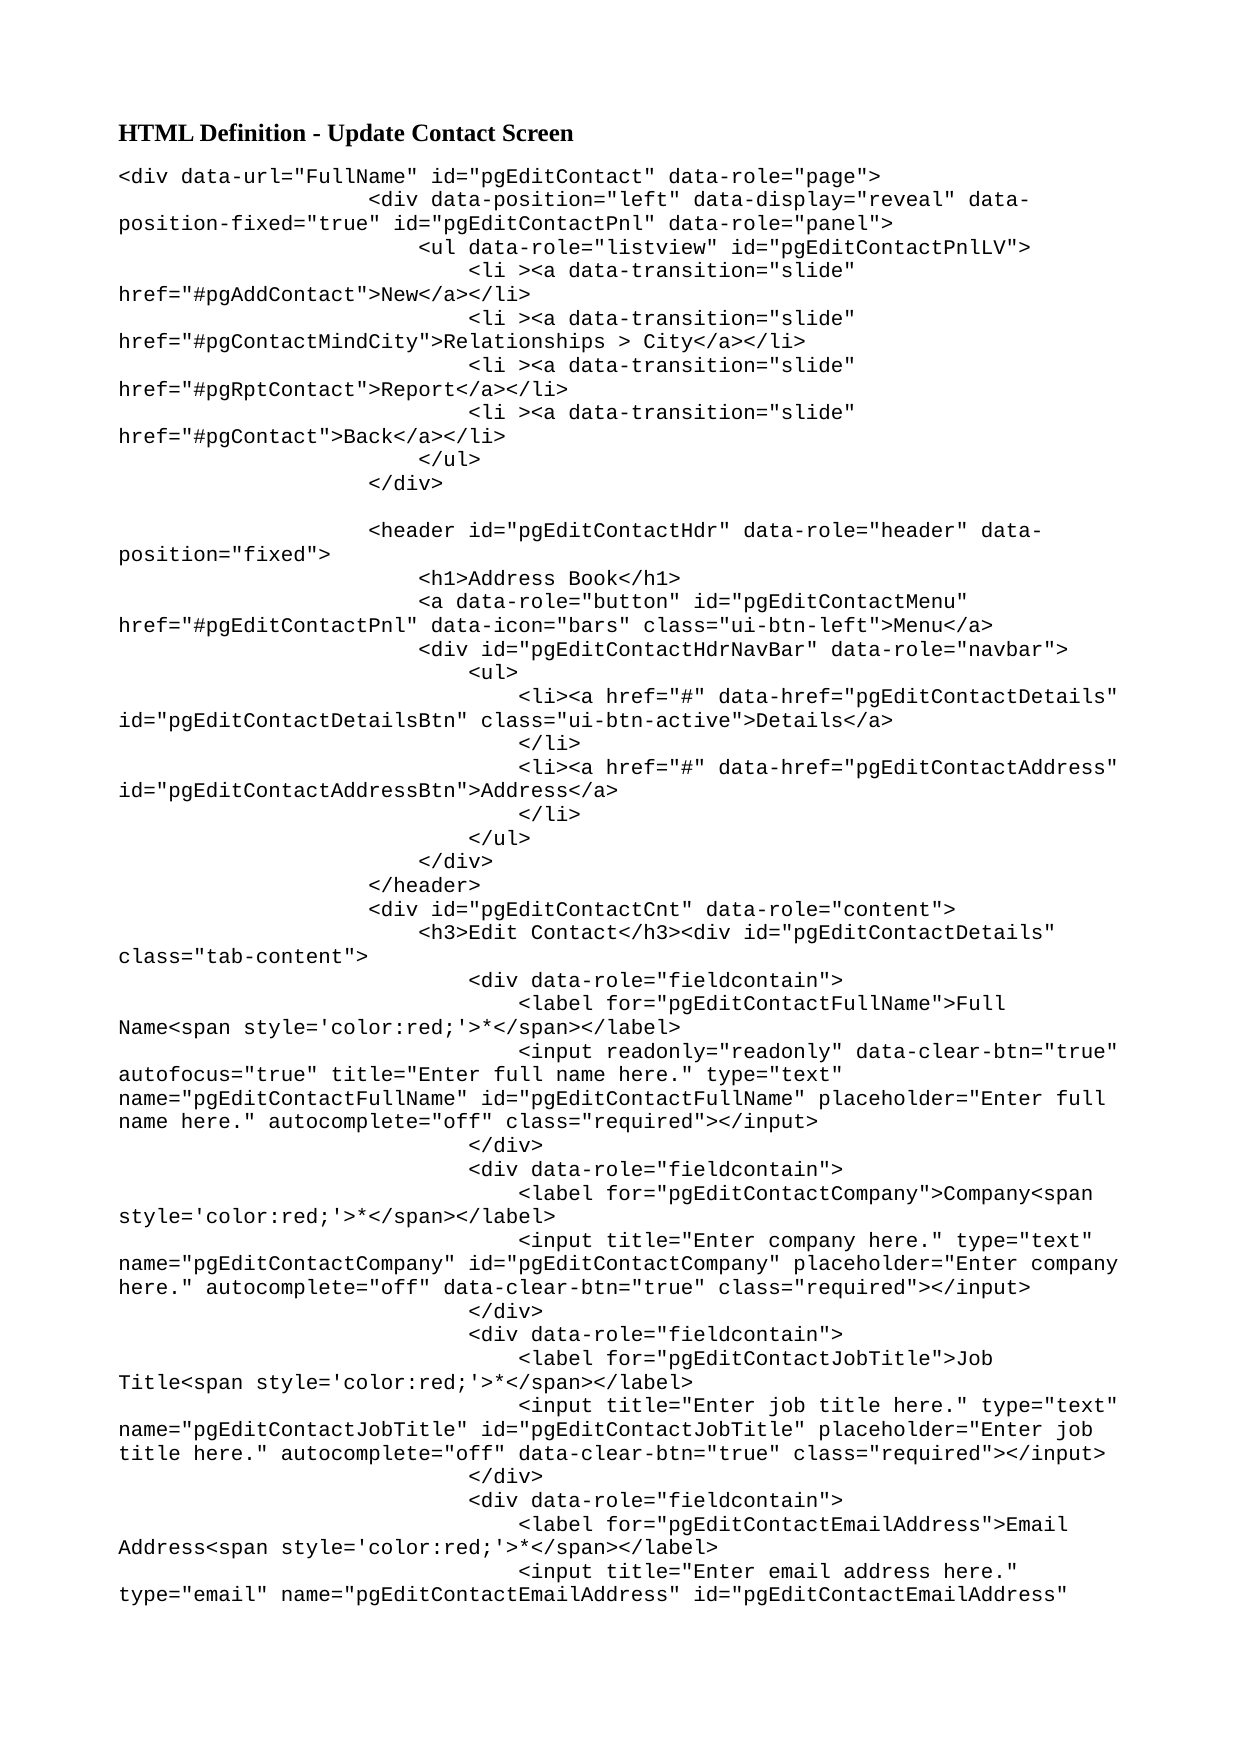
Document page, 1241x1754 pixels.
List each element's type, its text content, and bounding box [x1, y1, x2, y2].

text <div data-url="FullName" id="pgEditContact" data-role="page"> [118, 166, 1122, 189]
text <ul data-role="listview" id="pgEditContactPnlLV"> [118, 237, 1122, 260]
text <li ><a data-transition="slide" href="#pgAddContact">New</a></li> [118, 260, 1122, 308]
text <header id="pgEditContactHdr" data-role="header" data-position="fixed"> [118, 520, 1122, 568]
text <label for="pgEditContactFullName">Full Name<span style='color:red;'>*</span></label> [118, 993, 1122, 1041]
text <h3>Edit Contact</h3><div id="pgEditContactDetails" class="tab-content"> [118, 922, 1122, 970]
text </li> [118, 804, 1122, 828]
text </ul> [118, 449, 1122, 473]
text <ul> [118, 662, 1122, 686]
text <div data-role="fieldcontain"> [118, 1159, 1122, 1182]
text <label for="pgEditContactCompany">Company<span style='color:red;'>*</span></label> [118, 1182, 1122, 1230]
text <div data-role="fieldcontain"> [118, 970, 1122, 993]
text <div id="pgEditContactCnt" data-role="content"> [118, 899, 1122, 922]
text <div id="pgEditContactHdrNavBar" data-role="navbar"> [118, 639, 1122, 662]
text HTML Definition - Update Contact Screen [118, 118, 1122, 147]
text <label for="pgEditContactJobTitle">Job Title<span style='color:red;'>*</span></label> [118, 1348, 1122, 1395]
text </div> [118, 1135, 1122, 1159]
text <div data-role="fieldcontain"> [118, 1324, 1122, 1348]
text </header> [118, 875, 1122, 899]
text <div data-role="fieldcontain"> [118, 1490, 1122, 1513]
text <input readonly="readonly" data-clear-btn="true" autofocus="true" title="Enter full name here." type="text" name="pgEditContactFullName" id="pgEditContactFullName" placeholder="Enter full name here." autocomplete="off" class="required"></input> [118, 1041, 1122, 1135]
text </li> [118, 733, 1122, 757]
text <h1>Address Book</h1> [118, 568, 1122, 591]
text <div data-position="left" data-display="reveal" data-position-fixed="true" id="pgEditContactPnl" data-role="panel"> [118, 189, 1122, 237]
text <li><a href="#" data-href="pgEditContactAddress" id="pgEditContactAddressBtn">Address</a> [118, 757, 1122, 804]
text <a data-role="button" id="pgEditContactMenu" href="#pgEditContactPnl" data-icon="bars" class="ui-btn-left">Menu</a> [118, 591, 1122, 639]
text </div> [118, 1466, 1122, 1490]
text <li ><a data-transition="slide" href="#pgContactMindCity">Relationships > City</a></li> [118, 308, 1122, 355]
text <li><a href="#" data-href="pgEditContactDetails" id="pgEditContactDetailsBtn" class="ui-btn-active">Details</a> [118, 686, 1122, 733]
text </div> [118, 851, 1122, 875]
text <li ><a data-transition="slide" href="#pgContact">Back</a></li> [118, 402, 1122, 449]
text </ul> [118, 828, 1122, 851]
text </div> [118, 1301, 1122, 1324]
text <input title="Enter job title here." type="text" name="pgEditContactJobTitle" id="pgEditContactJobTitle" placeholder="Enter job title here." autocomplete="off" data-clear-btn="true" class="required"></input> [118, 1395, 1122, 1466]
text </div> [118, 473, 1122, 497]
text <li ><a data-transition="slide" href="#pgRptContact">Report</a></li> [118, 355, 1122, 402]
text <input title="Enter email address here." type="email" name="pgEditContactEmailAddress" id="pgEditContactEmailAddress" [118, 1561, 1122, 1608]
text <input title="Enter company here." type="text" name="pgEditContactCompany" id="pgEditContactCompany" placeholder="Enter company here." autocomplete="off" data-clear-btn="true" class="required"></input> [118, 1230, 1122, 1301]
text <label for="pgEditContactEmailAddress">Email Address<span style='color:red;'>*</span></label> [118, 1513, 1122, 1561]
